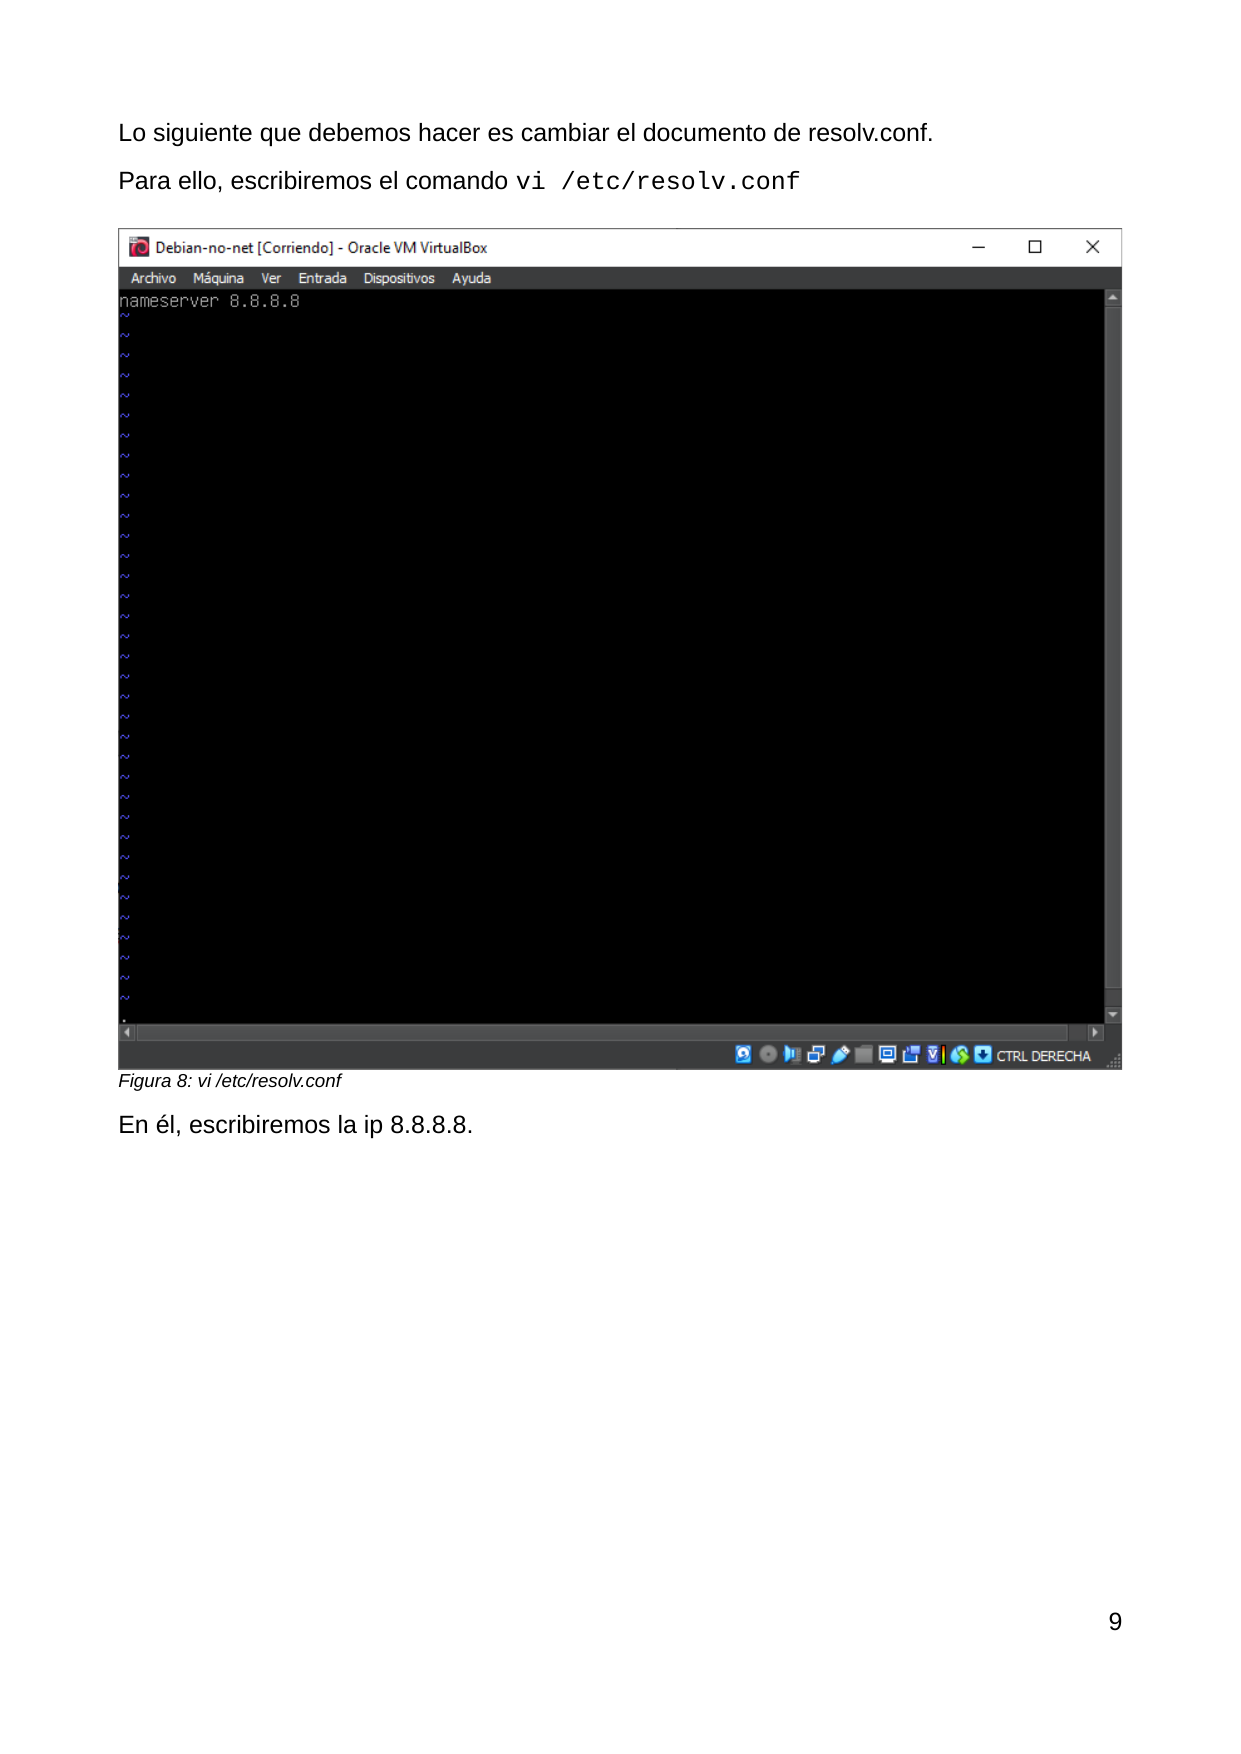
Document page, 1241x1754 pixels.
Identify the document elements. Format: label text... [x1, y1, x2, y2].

text En él, escribiremos la ip 8.8.8.8. [118, 1110, 1122, 1139]
picture [118, 228, 1123, 1070]
text Para ello, escribiremos el comando vi /etc/resolv.conf [118, 166, 1122, 197]
text Lo siguiente que debemos hacer es cambiar el documento de resolv.conf. [118, 118, 1122, 147]
text Figura 8: vi /etc/resolv.conf [118, 1070, 1122, 1091]
